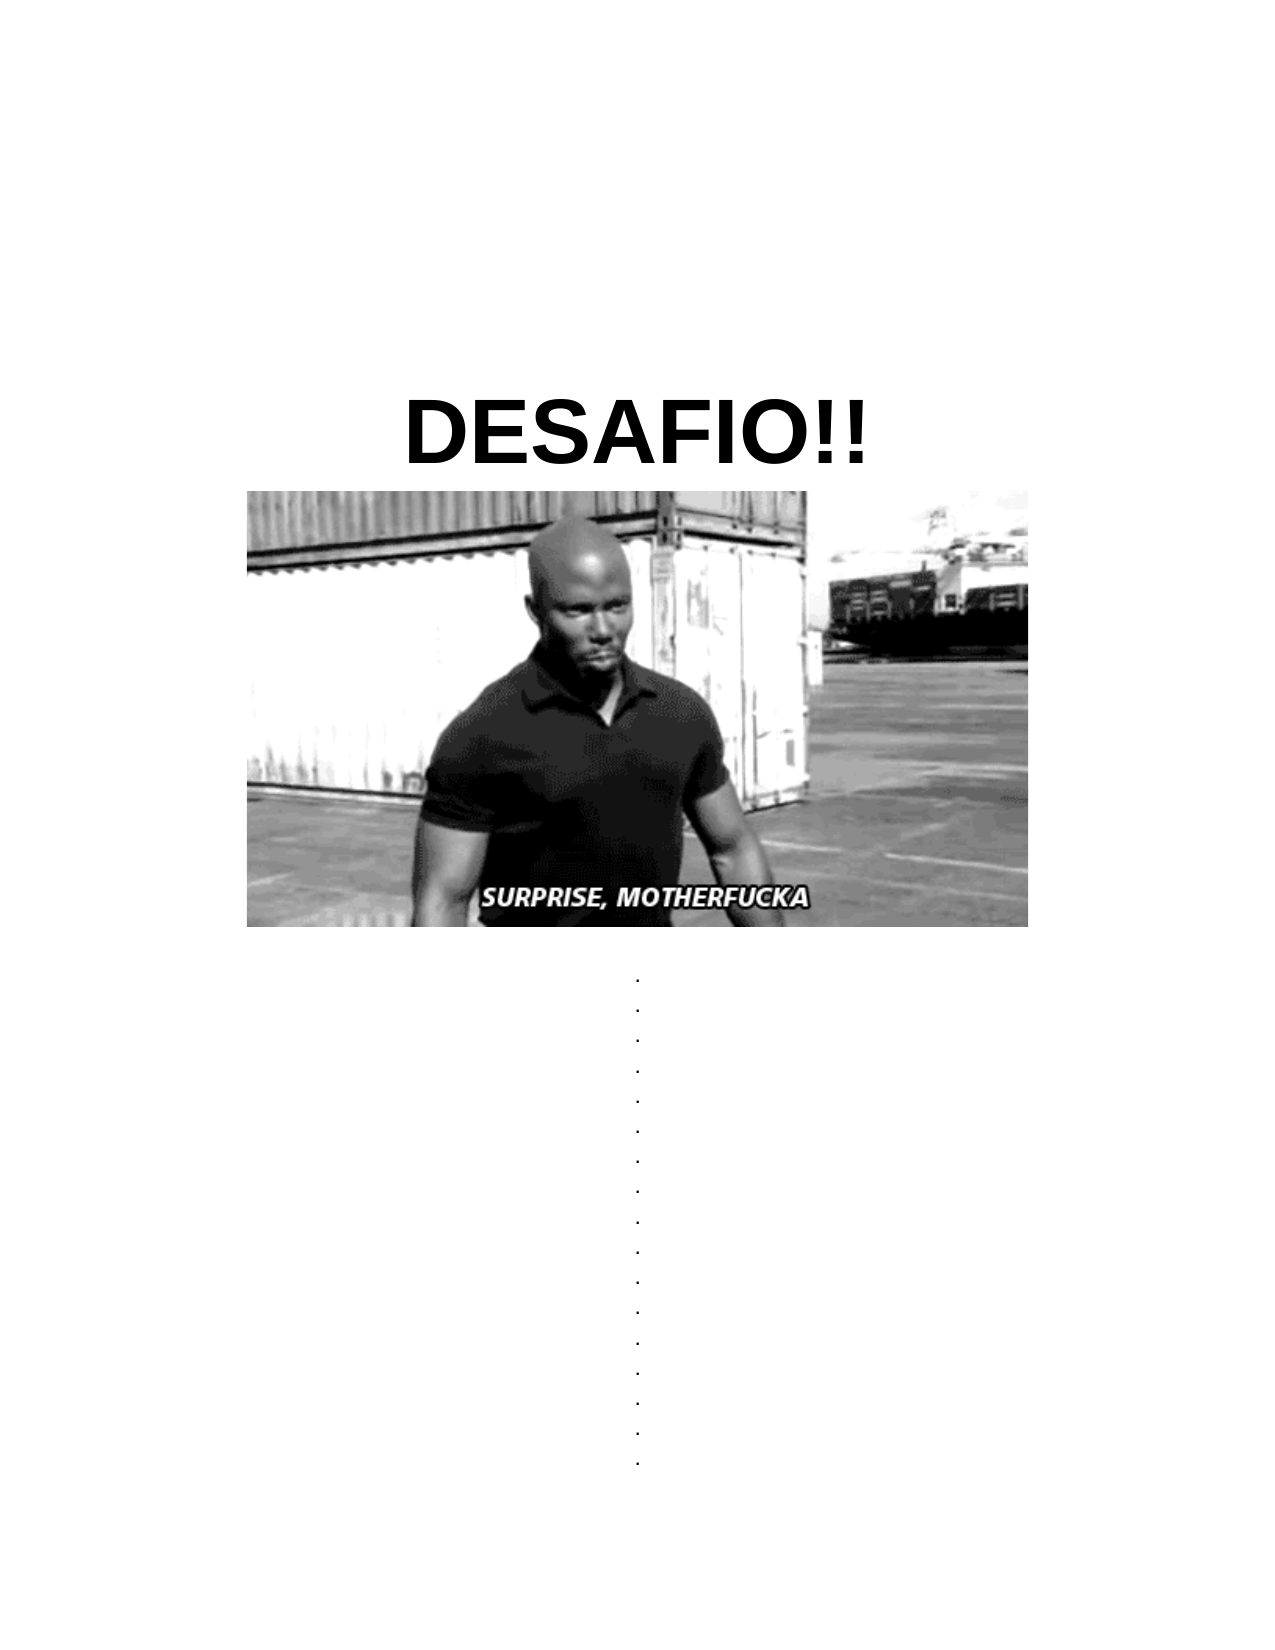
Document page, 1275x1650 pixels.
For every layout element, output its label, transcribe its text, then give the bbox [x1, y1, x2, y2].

text . [150, 1354, 1125, 1380]
text . [150, 1112, 1125, 1138]
text . [150, 1414, 1125, 1441]
text . [150, 961, 1125, 987]
text . [150, 1021, 1125, 1048]
text . [150, 1233, 1125, 1259]
text . [150, 1263, 1125, 1289]
text . [150, 1384, 1125, 1410]
picture [246, 491, 1029, 927]
text . [150, 1444, 1125, 1471]
text . [150, 1293, 1125, 1320]
text . [150, 1052, 1125, 1078]
text . [150, 1142, 1125, 1169]
text . [150, 1172, 1125, 1199]
subtitle DESAFIO!! [150, 378, 1125, 483]
text . [150, 1203, 1125, 1229]
text . [150, 1082, 1125, 1108]
text . [150, 991, 1125, 1018]
text . [150, 1323, 1125, 1350]
